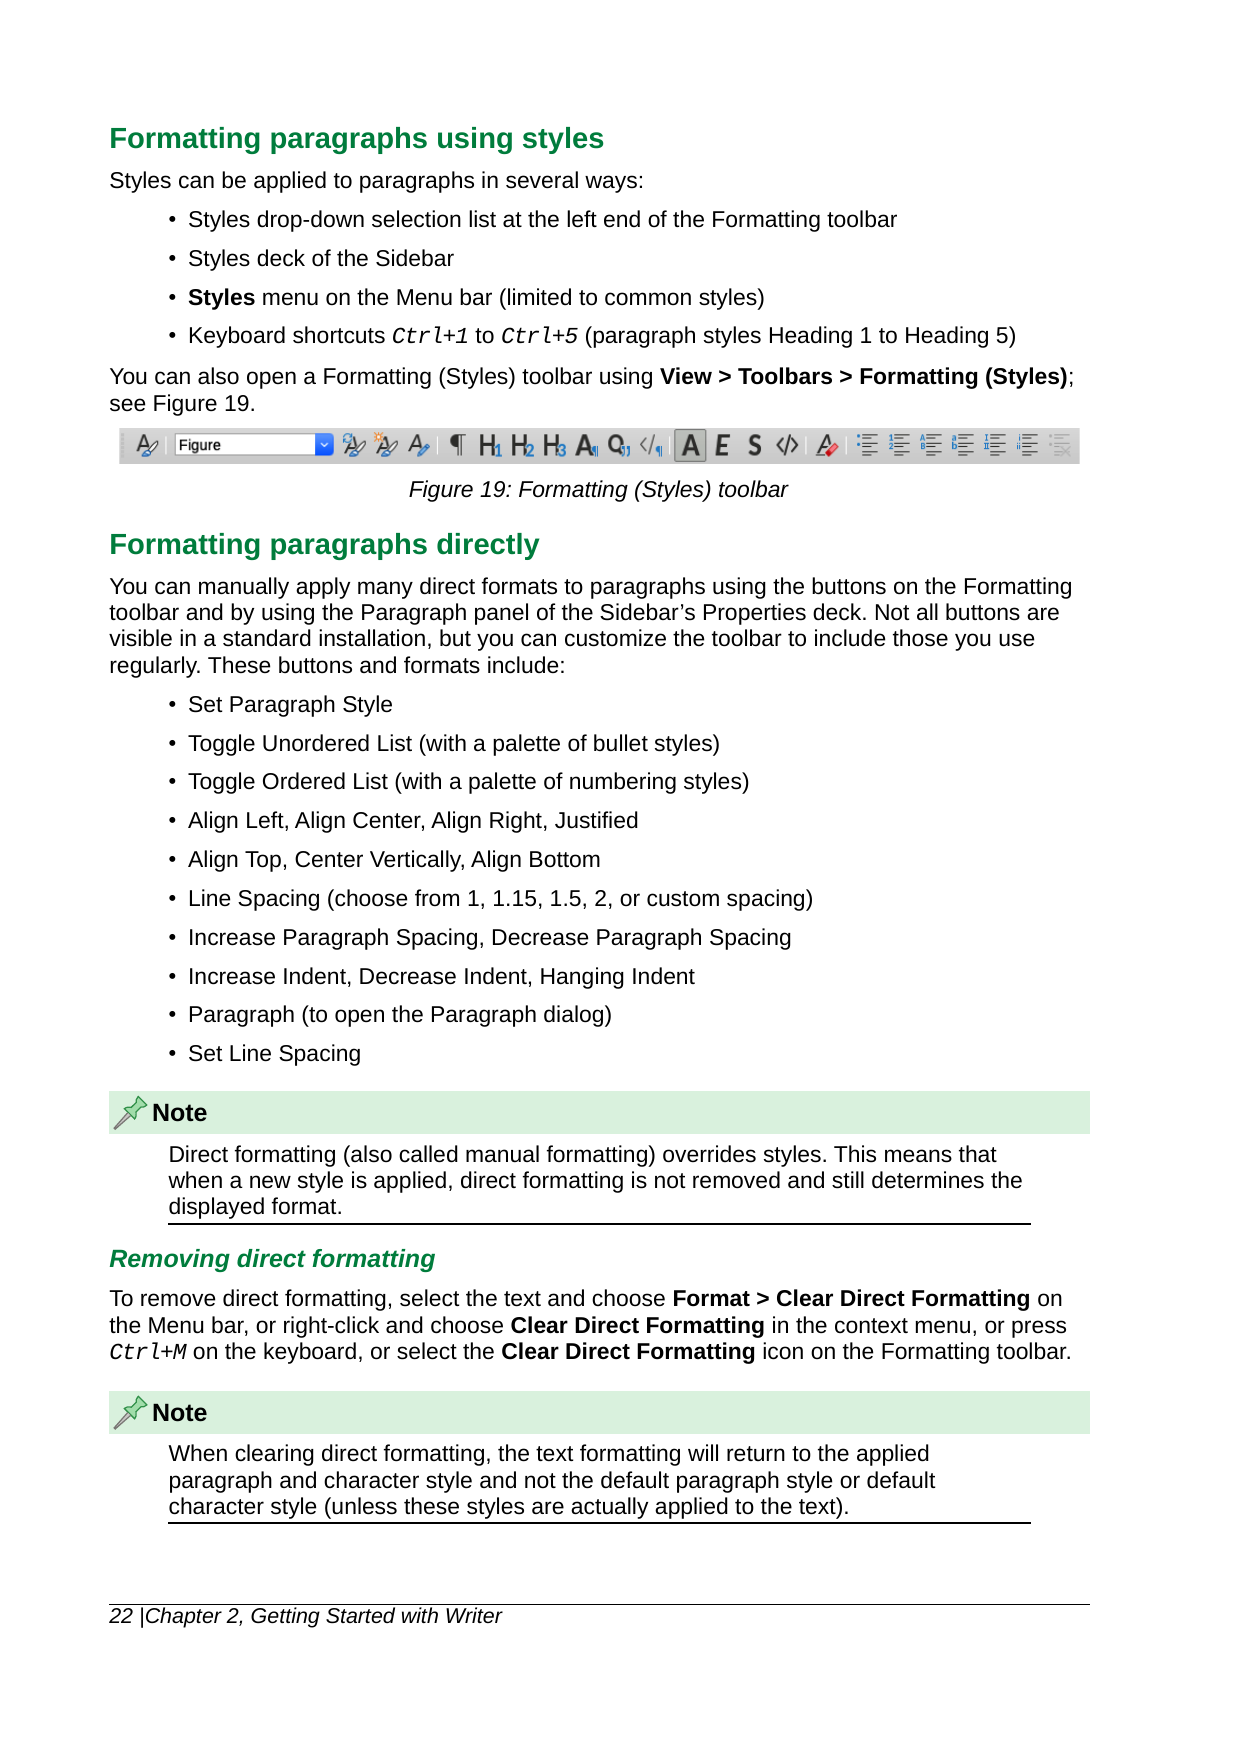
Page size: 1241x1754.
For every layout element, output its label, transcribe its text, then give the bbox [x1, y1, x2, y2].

list Paragraph (to open the Paragraph dialog) [168, 1001, 1090, 1028]
list Styles can be applied to paragraphs in several ways: [109, 167, 1090, 193]
subtitle Formatting paragraphs using styles [109, 121, 1090, 154]
list Align Left, Align Center, Align Right, Justified [168, 807, 1090, 833]
list Set Paragraph Style [168, 691, 1090, 717]
subtitle Note [109, 1091, 1090, 1134]
text You can also open a Formatting (Styles) toolbar using View > Toolbars > Formatting (Styles); see Figure 19. [109, 363, 1090, 416]
list Styles menu on the Menu bar (limited to common styles) [168, 283, 1090, 310]
subtitle Note [109, 1391, 1090, 1434]
list Line Spacing (choose from 1, 1.15, 1.5, 2, or custom spacing) [168, 885, 1090, 911]
list Align Top, Center Vertically, Align Bottom [168, 846, 1090, 872]
list Styles drop-down selection list at the left end of the Formatting toolbar [168, 206, 1090, 232]
text To remove direct formatting, select the text and choose Format > Clear Direct Formatting on the Menu bar, or right-click and choose Clear Direct Formatting in the context menu, or press Ctrl+M on the keyboard, or select the Clear Direct Formatting icon on the Formatting toolbar. [109, 1285, 1090, 1366]
subtitle Formatting paragraphs directly [109, 527, 1090, 560]
list You can manually apply many direct formats to paragraphs using the buttons on the Formatting toolbar and by using the Paragraph panel of the Sidebar’s Properties deck. Not all buttons are visible in a standard installation, but you can customize the toolbar to include those you use regularly. These buttons and formats include: [109, 573, 1090, 678]
list Set Line Spacing [168, 1040, 1090, 1067]
list Styles deck of the Sidebar [168, 245, 1090, 271]
subtitle Removing direct formatting [109, 1244, 1090, 1273]
list Increase Paragraph Spacing, Decrease Paragraph Spacing [168, 924, 1090, 950]
text When clearing direct formatting, the text formatting will return to the applied paragraph and character style and not the default paragraph style or default character style (unless these styles are actually applied to the text). [168, 1440, 1031, 1522]
list Keyboard shortcuts Ctrl+1 to Ctrl+5 (paragraph styles Heading 1 to Heading 5) [168, 322, 1090, 351]
text Direct formatting (also called manual formatting) overrides styles. This means that when a new style is applied, direct formatting is not removed and still determines the displayed format. [168, 1141, 1031, 1223]
text Figure 19: Formatting (Styles) toolbar [119, 476, 1079, 502]
list Increase Indent, Decrease Indent, Hanging Indent [168, 963, 1090, 989]
picture [119, 428, 1080, 464]
list Toggle Ordered List (with a palette of numbering styles) [168, 768, 1090, 795]
list Toggle Unordered List (with a palette of bullet styles) [168, 729, 1090, 756]
